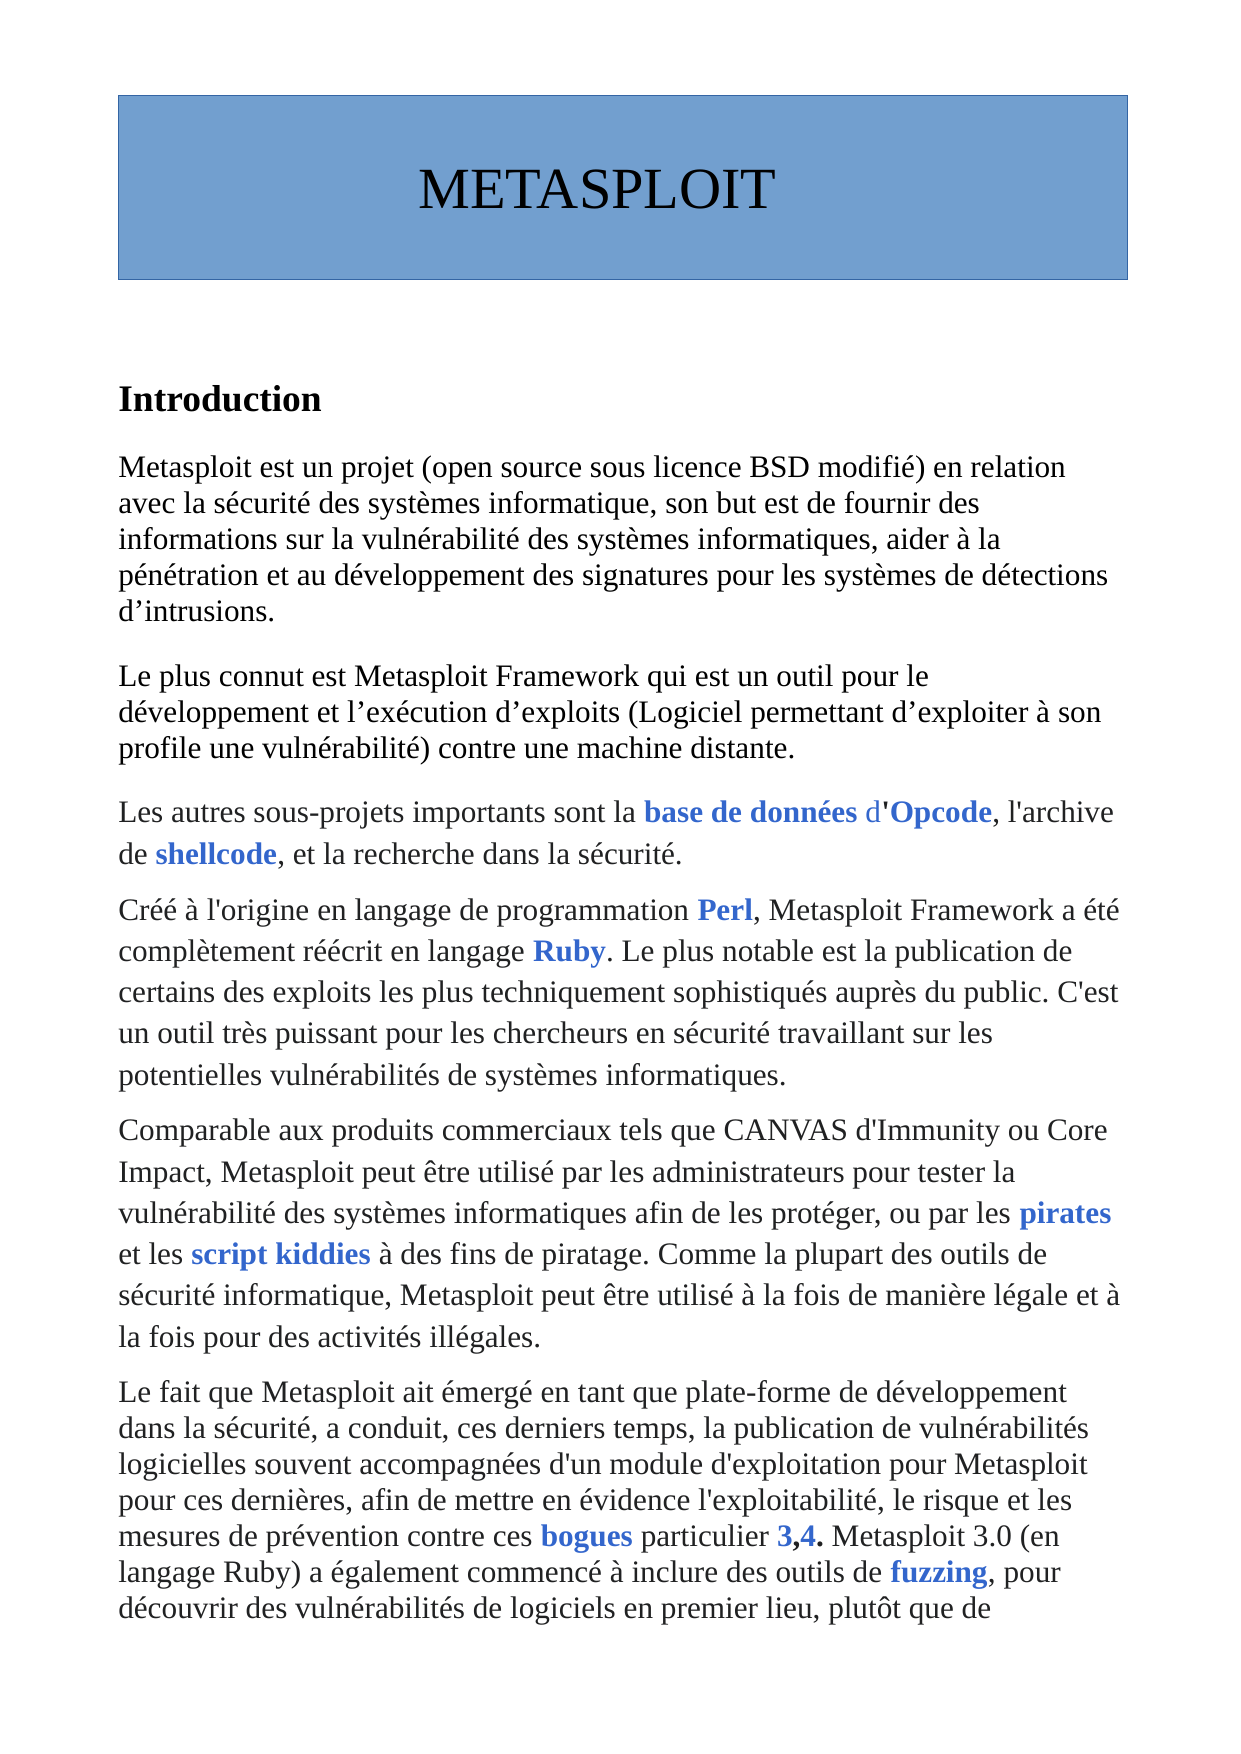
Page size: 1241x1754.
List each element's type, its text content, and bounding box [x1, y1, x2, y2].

text Metasploit est un projet (open source sous licence BSD modifié) en relation avec la sécurité des systèmes informatique, son but est de fournir des informations sur la vulnérabilité des systèmes informatiques, aider à la pénétration et au développement des signatures pour les systèmes de détections d’intrusions. [118, 449, 1122, 628]
text Le fait que Metasploit ait émergé en tant que plate-forme de développement dans la sécurité, a conduit, ces derniers temps, la publication de vulnérabilités logicielles souvent accompagnées d'un module d'exploitation pour Metasploit pour ces dernières, afin de mettre en évidence l'exploitabilité, le risque et les mesures de prévention contre ces bogues particulier 3,4. Metasploit 3.0 (en langage Ruby) a également commencé à inclure des outils de fuzzing, pour découvrir des vulnérabilités de logiciels en premier lieu, plutôt que de [118, 1374, 1122, 1625]
text Les autres sous-projets importants sont la base de données d'Opcode, l'archive de shellcode, et la recherche dans la sécurité. [118, 794, 1122, 871]
text Introduction [118, 377, 1122, 420]
text Le plus connut est Metasploit Framework qui est un outil pour le développement et l’exécution d’exploits (Logiciel permettant d’exploiter à son profile une vulnérabilité) contre une machine distante. [118, 657, 1122, 765]
text Créé à l'origine en langage de programmation Perl, Metasploit Framework a été complètement réécrit en langage Ruby. Le plus notable est la publication de certains des exploits les plus techniquement sophistiqués auprès du public. C'est un outil très puissant pour les chercheurs en sécurité travaillant sur les potentielles vulnérabilités de systèmes informatiques. [118, 891, 1122, 1092]
text Comparable aux produits commerciaux tels que CANVAS d'Immunity ou Core Impact, Metasploit peut être utilisé par les administrateurs pour tester la vulnérabilité des systèmes informatiques afin de les protéger, ou par les pirates et les script kiddies à des fins de piratage. Comme la plupart des outils de sécurité informatique, Metasploit peut être utilisé à la fois de manière légale et à la fois pour des activités illégales. [118, 1112, 1122, 1354]
